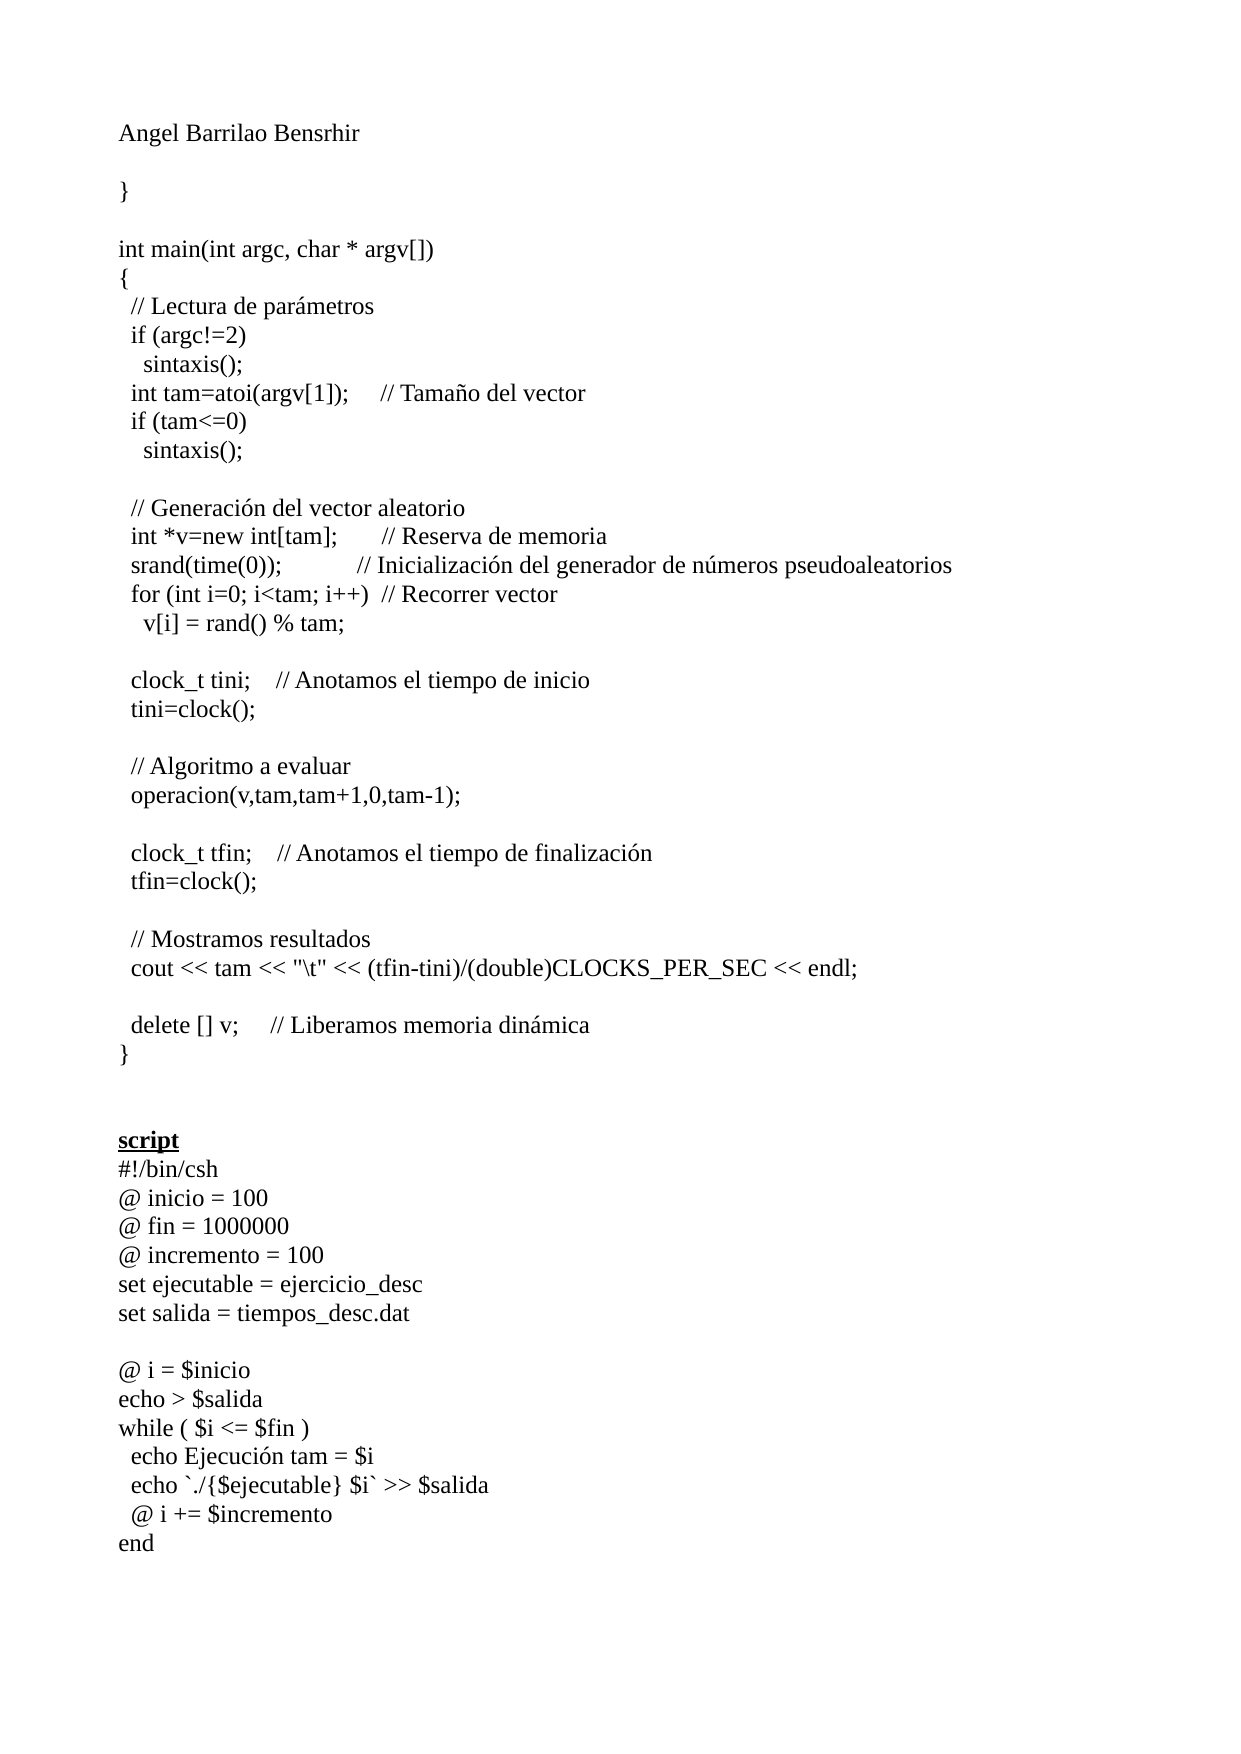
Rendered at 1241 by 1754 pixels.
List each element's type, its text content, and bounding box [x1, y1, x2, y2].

text } [118, 176, 1122, 205]
text cout << tam << "\t" << (tfin-tini)/(double)CLOCKS_PER_SEC << endl; [118, 953, 1122, 981]
text tini=clock(); [118, 694, 1122, 723]
text delete [] v; // Liberamos memoria dinámica [118, 1010, 1122, 1039]
text clock_t tini; // Anotamos el tiempo de inicio [118, 665, 1122, 694]
text sintaxis(); [118, 349, 1122, 378]
text // Lectura de parámetros [118, 291, 1122, 320]
text @ fin = 1000000 [118, 1211, 1122, 1240]
text for (int i=0; i<tam; i++) // Recorrer vector [118, 579, 1122, 608]
text #!/bin/csh [118, 1154, 1122, 1183]
text int tam=atoi(argv[1]); // Tamaño del vector [118, 378, 1122, 406]
text // Mostramos resultados [118, 924, 1122, 953]
text srand(time(0)); // Inicialización del generador de números pseudoaleatorios [118, 550, 1122, 579]
text tfin=clock(); [118, 866, 1122, 895]
text int main(int argc, char * argv[]) [118, 234, 1122, 263]
text set salida = tiempos_desc.dat [118, 1298, 1122, 1326]
text @ incremento = 100 [118, 1240, 1122, 1269]
text echo > $salida [118, 1384, 1122, 1413]
text { [118, 263, 1122, 291]
text sintaxis(); [118, 435, 1122, 464]
text int *v=new int[tam]; // Reserva de memoria [118, 521, 1122, 550]
text if (tam<=0) [118, 406, 1122, 435]
text script [118, 1125, 1122, 1154]
text echo Ejecución tam = $i [118, 1441, 1122, 1470]
text set ejecutable = ejercicio_desc [118, 1269, 1122, 1298]
text @ i = $inicio [118, 1355, 1122, 1384]
text echo `./{$ejecutable} $i` >> $salida [118, 1470, 1122, 1499]
text if (argc!=2) [118, 320, 1122, 349]
text clock_t tfin; // Anotamos el tiempo de finalización [118, 838, 1122, 866]
text @ inicio = 100 [118, 1183, 1122, 1211]
text end [118, 1528, 1122, 1556]
text v[i] = rand() % tam; [118, 608, 1122, 636]
text // Algoritmo a evaluar [118, 751, 1122, 780]
text // Generación del vector aleatorio [118, 493, 1122, 521]
text while ( $i <= $fin ) [118, 1413, 1122, 1441]
text operacion(v,tam,tam+1,0,tam-1); [118, 780, 1122, 809]
text @ i += $incremento [118, 1499, 1122, 1528]
text } [118, 1039, 1122, 1068]
